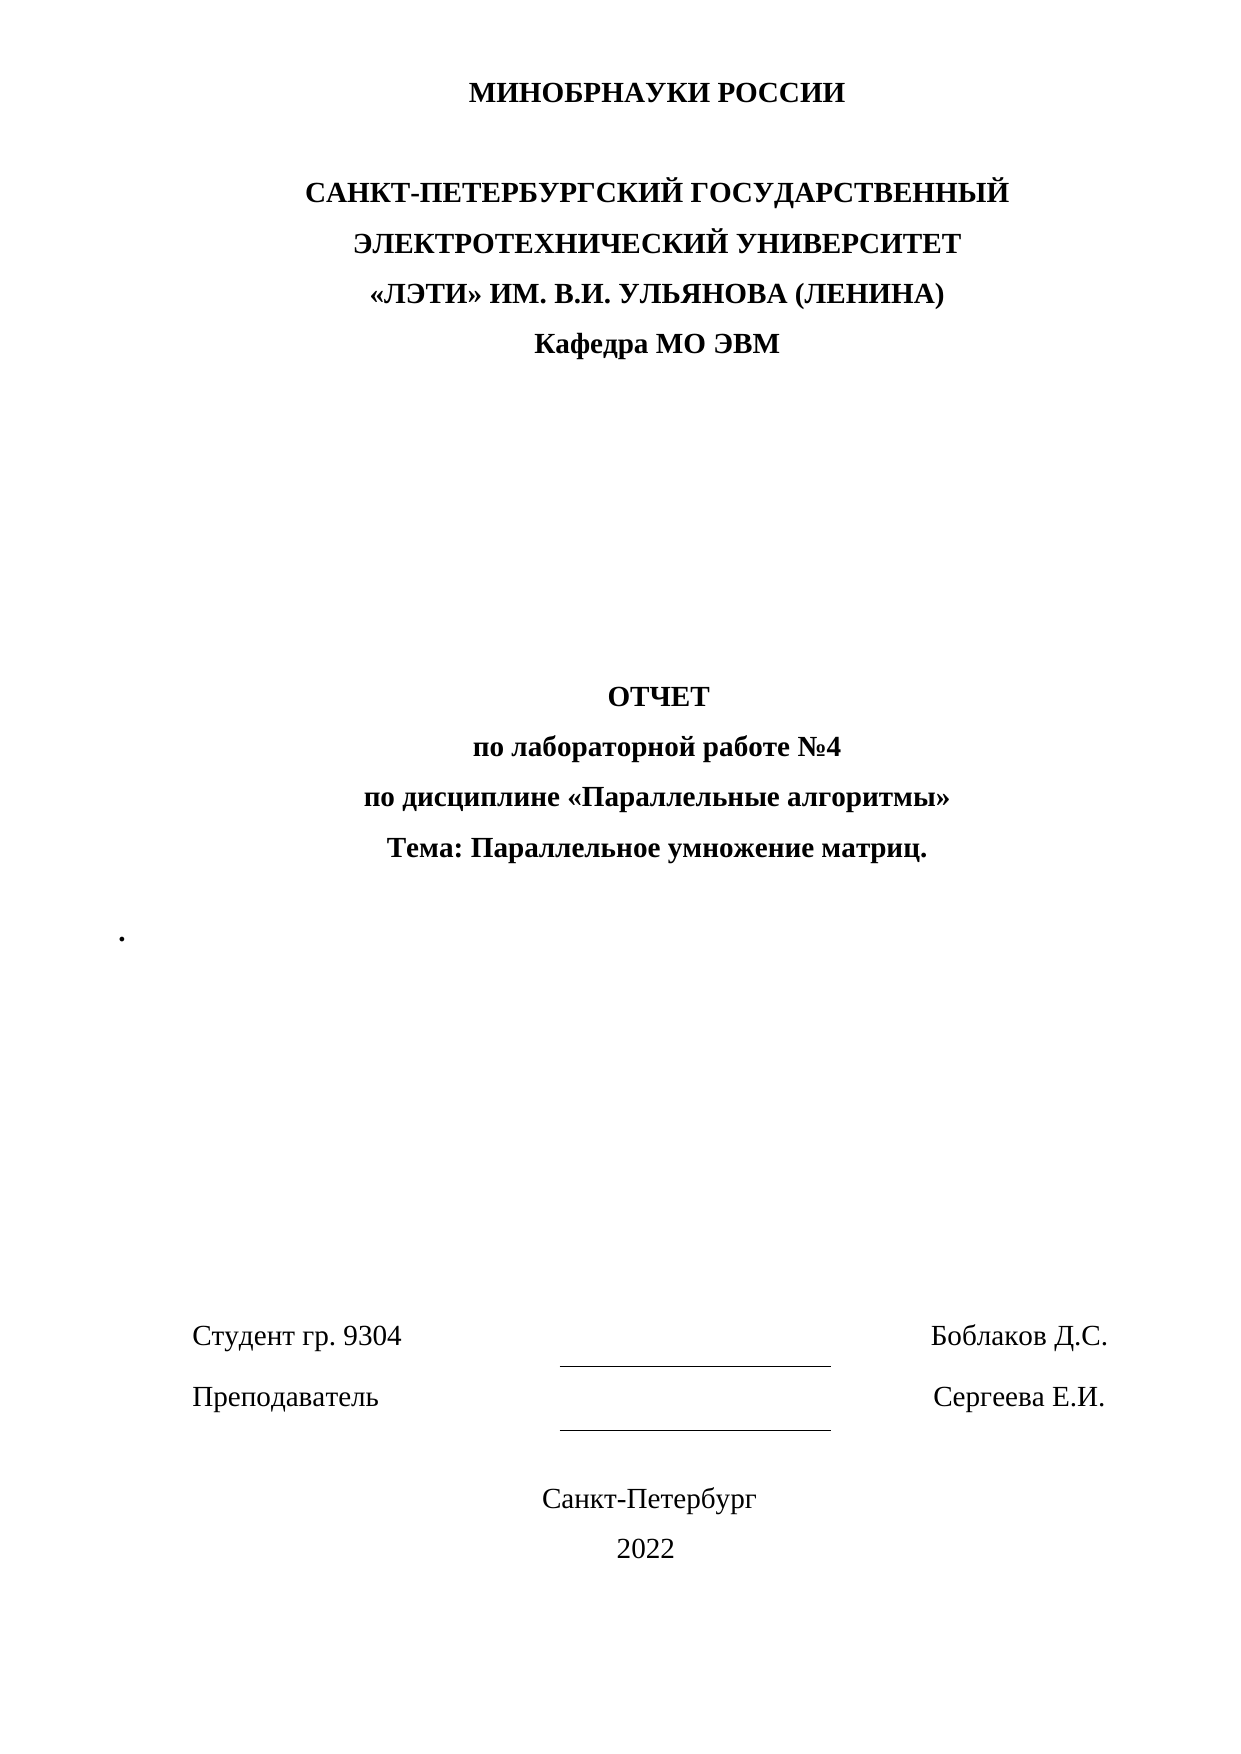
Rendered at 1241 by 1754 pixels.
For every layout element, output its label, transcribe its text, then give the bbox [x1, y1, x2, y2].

table_cell [560, 1367, 831, 1430]
text по лабораторной работе №4 [118, 729, 1122, 763]
text 2022 [118, 1531, 1122, 1565]
text . [118, 880, 1122, 947]
text Тема: Параллельное умножение матриц. [118, 830, 1122, 863]
text САНКТ-ПЕТЕРБУРГСКИЙ ГОСУДАРСТВЕННЫЙ [118, 176, 1122, 209]
text по дисциплине «Параллельные алгоритмы» [118, 779, 1122, 813]
text МИНОБРНАУКИ РОССИИ [118, 75, 1122, 108]
table_cell Преподаватель [107, 1366, 559, 1430]
text ОТЧЕТ [118, 679, 1122, 712]
text Санкт-Петербург [118, 1481, 1122, 1515]
table_header [560, 1302, 831, 1366]
table_header Боблаков Д.С. [831, 1302, 1133, 1366]
table_header Студент гр. 9304 [107, 1302, 559, 1366]
text «ЛЭТИ» ИМ. В.И. УЛЬЯНОВА (ЛЕНИНА) [118, 276, 1122, 310]
text Кафедра МО ЭВМ [118, 327, 1122, 360]
text ЭЛЕКТРОТЕХНИЧЕСКИЙ УНИВЕРСИТЕТ [118, 226, 1122, 259]
table_cell Сергеева Е.И. [831, 1366, 1133, 1430]
